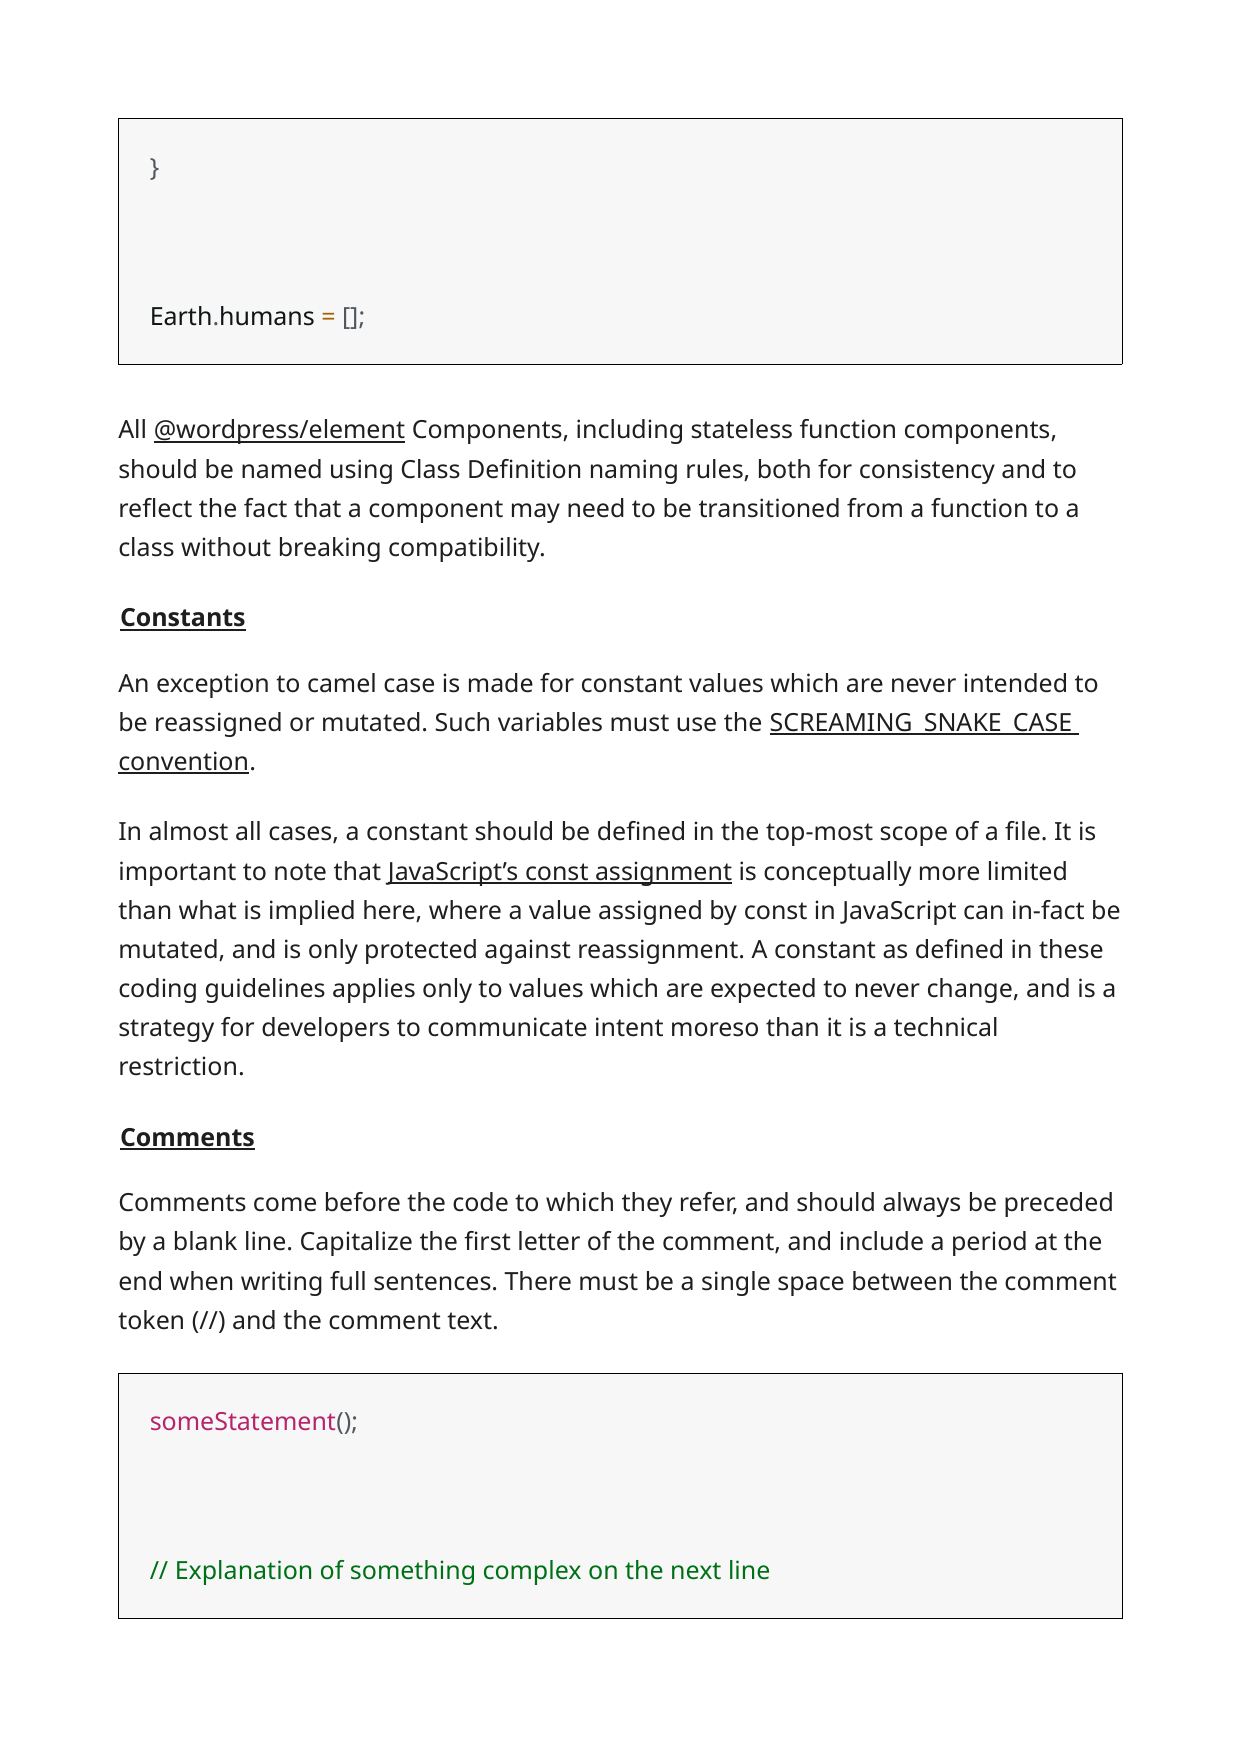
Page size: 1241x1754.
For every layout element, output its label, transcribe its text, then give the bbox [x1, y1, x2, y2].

text All @wordpress/element Components, including stateless function components, should be named using Class Definition naming rules, both for consistency and to reflect the fact that a component may need to be transitioned from a function to a class without breaking compatibility. [118, 412, 1122, 564]
text Earth.humans = []; [119, 267, 1122, 364]
text // Explanation of something complex on the next line [119, 1522, 1122, 1618]
text An exception to camel case is made for constant values which are never intended to be reassigned or mutated. Such variables must use the SCREAMING_SNAKE_CASE convention. [118, 665, 1122, 778]
text Comments come before the code to which they refer, and should always be preceded by a blank line. Capitalize the first letter of the comment, and include a period at the end when writing full sentences. There must be a single space between the comment token (//) and the comment text. [118, 1185, 1122, 1336]
subtitle Comments [118, 1119, 1122, 1153]
text someStatement(); [119, 1374, 1122, 1438]
subtitle Constants [118, 600, 1122, 634]
text In almost all cases, a constant should be defined in the top-most scope of a file. It is important to note that JavaScript’s const assignment is conceptually more limited than what is implied here, where a value assigned by const in JavaScript can in-fact be mutated, and is only protected against reassignment. A constant as defined in these coding guidelines applies only to values which are expected to never change, and is a strategy for developers to communicate intent moreso than it is a technical restriction. [118, 814, 1122, 1083]
text } [119, 119, 1122, 183]
